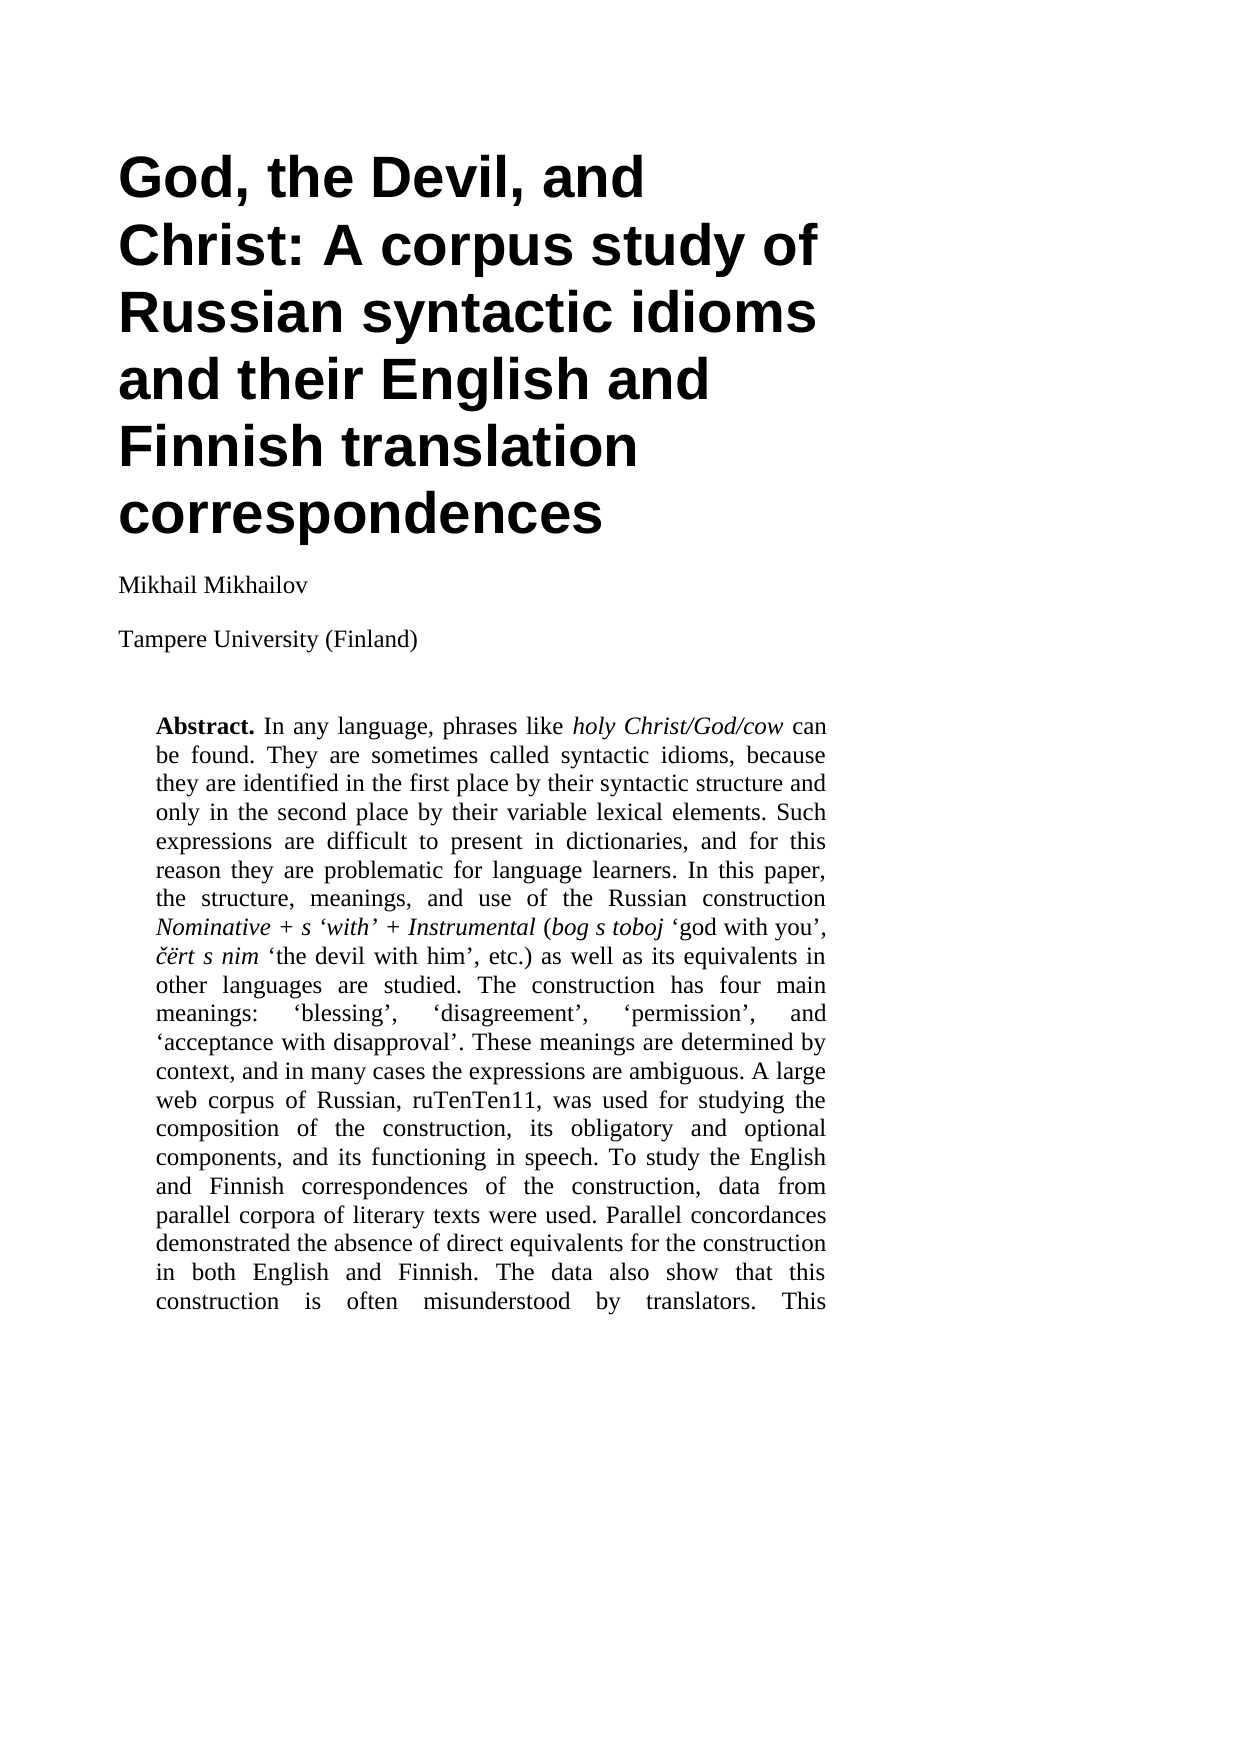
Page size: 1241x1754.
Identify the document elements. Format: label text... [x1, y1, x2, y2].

text Tampere University (Finland) [118, 624, 827, 653]
title God, the Devil, and Christ: A corpus study of Russian syntactic idioms and their English and Finnish translation correspondences [118, 143, 827, 546]
text Abstract. In any language, phrases like holy Christ/God/cow can be found. They are sometimes called syntactic idioms, because they are identified in the first place by their syntactic structure and only in the second place by their variable lexical elements. Such expressions are difficult to present in dictionaries, and for this reason they are problematic for language learners. In this paper, the structure, meanings, and use of the Russian construction Nominative + s ‘with’ + Instrumental (bog s toboj ‘god with you’, čёrt s nim ‘the devil with him’, etc.) as well as its equivalents in other languages are studied. The construction has four main meanings: ‘blessing’, ‘disagreement’, ‘permission’, and ‘acceptance with disapproval’. These meanings are determined by context, and in many cases the expressions are ambiguous. A large web corpus of Russian, ruTenTen11, was used for studying the composition of the construction, its obligatory and optional components, and its functioning in speech. To study the English and Finnish correspondences of the construction, data from parallel corpora of literary texts were used. Parallel concordances demonstrated the absence of direct equivalents for the construction in both English and Finnish. The data also show that this construction is often misunderstood by translators. This [156, 711, 827, 1315]
text Mikhail Mikhailov [118, 571, 827, 599]
